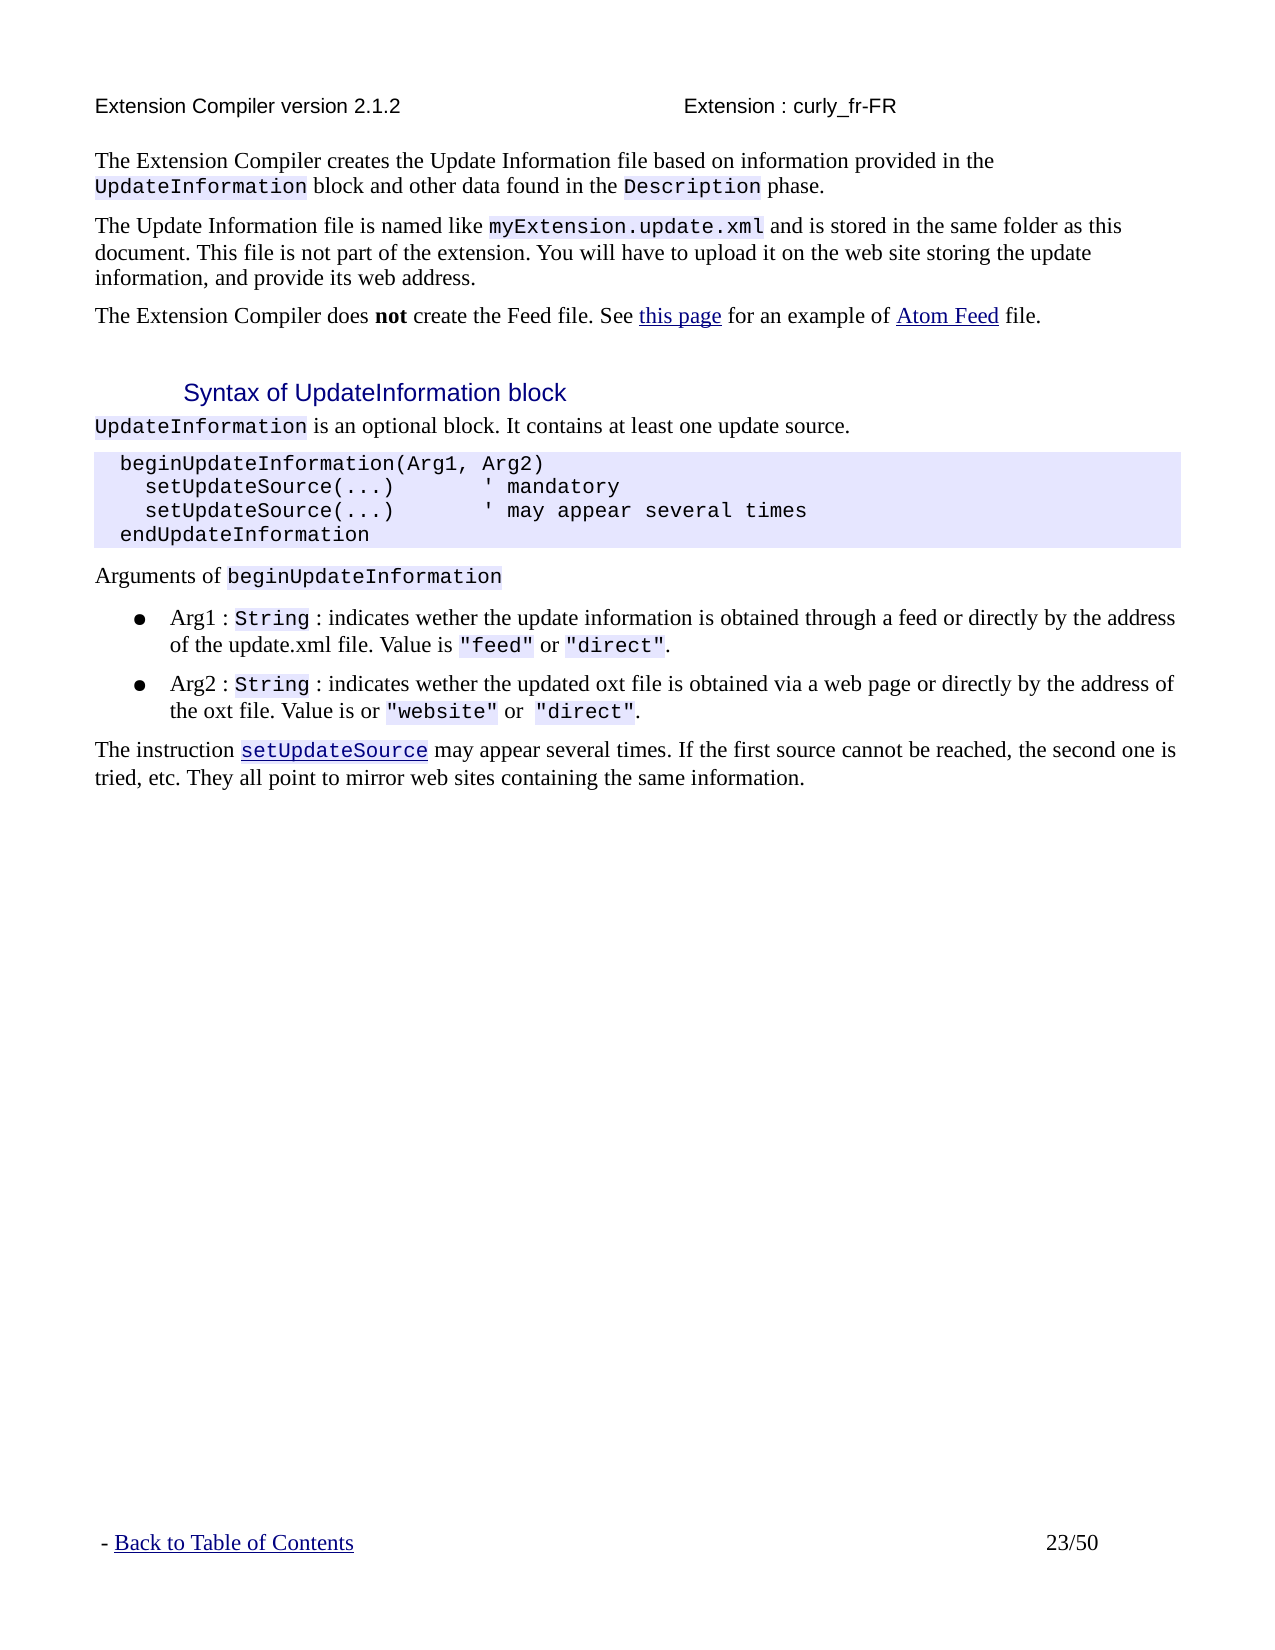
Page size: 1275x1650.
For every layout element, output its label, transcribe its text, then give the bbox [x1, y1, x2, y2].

subtitle Syntax of UpdateInformation block [183, 379, 1181, 407]
text UpdateInformation is an optional block. It contains at least one update source. [94, 413, 1181, 440]
text The Extension Compiler does not create the Feed file. See this page for an example of Atom Feed file. [94, 303, 1181, 328]
text Arguments of beginUpdateInformation [94, 563, 1181, 590]
text The instruction setUpdateSource may appear several times. If the first source cannot be reached, the second one is tried, etc. They all point to mirror web sites containing the same information. [94, 737, 1181, 790]
text endUpdateInformation [94, 524, 1181, 548]
text setUpdateSource(...) ' mandatory [94, 476, 1181, 500]
text The Update Information file is named like myExtension.update.xml and is stored in the same folder as this document. This file is not part of the extension. You will have to upload it on the web site storing the update information, and provide its web address. [94, 212, 1181, 291]
list Arg1 : String : indicates wether the update information is obtained through a feed or directly by the address of the update.xml file. Value is "feed" or "direct". [132, 604, 1181, 658]
text beginUpdateInformation(Arg1, Arg2) [94, 452, 1181, 476]
list Arg2 : String : indicates wether the updated oxt file is obtained via a web page or directly by the address of the oxt file. Value is or "website" or "direct". [132, 671, 1181, 725]
text The Extension Compiler creates the Update Information file based on information provided in the UpdateInformation block and other data found in the Description phase. [94, 147, 1181, 200]
text setUpdateSource(...) ' may appear several times [94, 500, 1181, 524]
